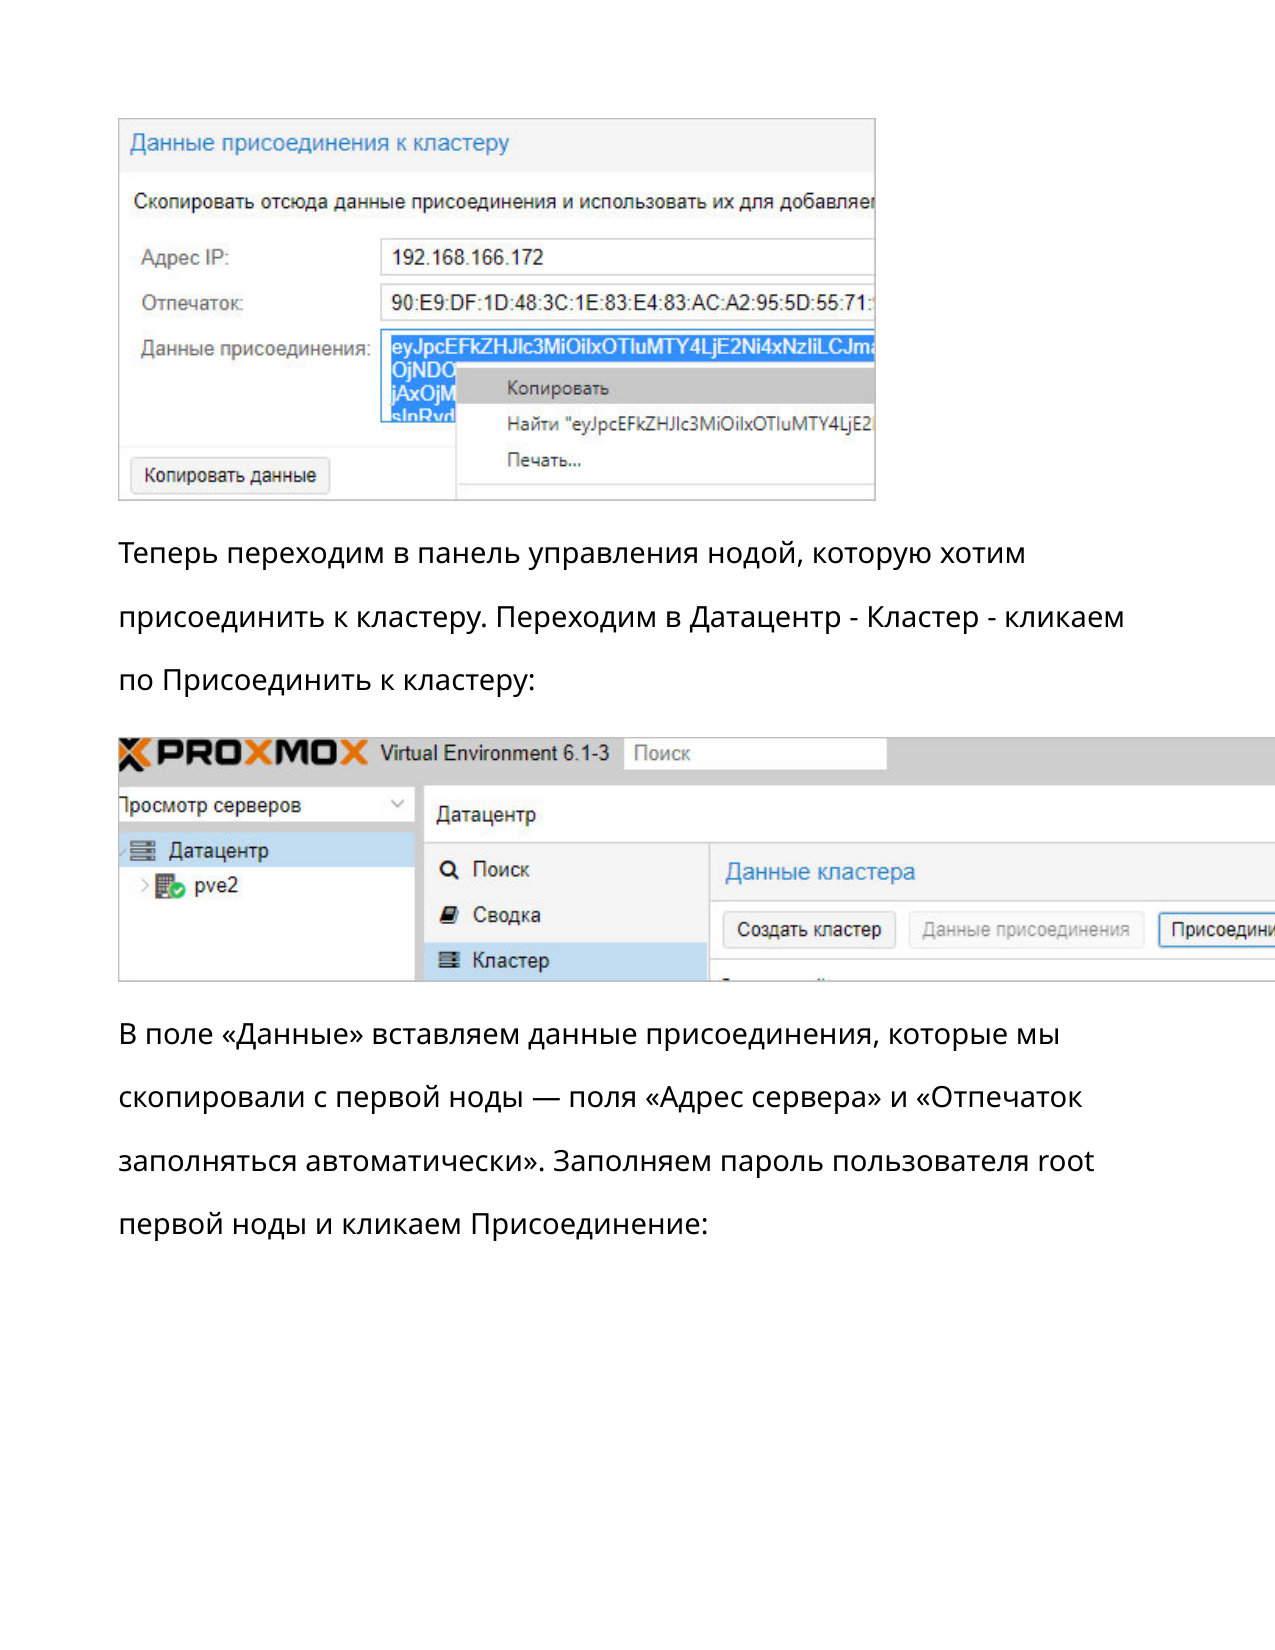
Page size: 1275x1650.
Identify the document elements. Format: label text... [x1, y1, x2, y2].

picture [118, 118, 876, 501]
picture [118, 737, 1275, 982]
text В поле «Данные» вставляем данные присоединения, которые мы скопировали с первой ноды — поля «Адрес сервера» и «Отпечаток заполняться автоматически». Заполняем пароль пользователя root первой ноды и кликаем Присоединение: [118, 1013, 1157, 1243]
text Теперь переходим в панель управления нодой, которую хотим присоединить к кластеру. Переходим в Датацентр - Кластер - кликаем по Присоединить к кластеру: [118, 533, 1157, 699]
